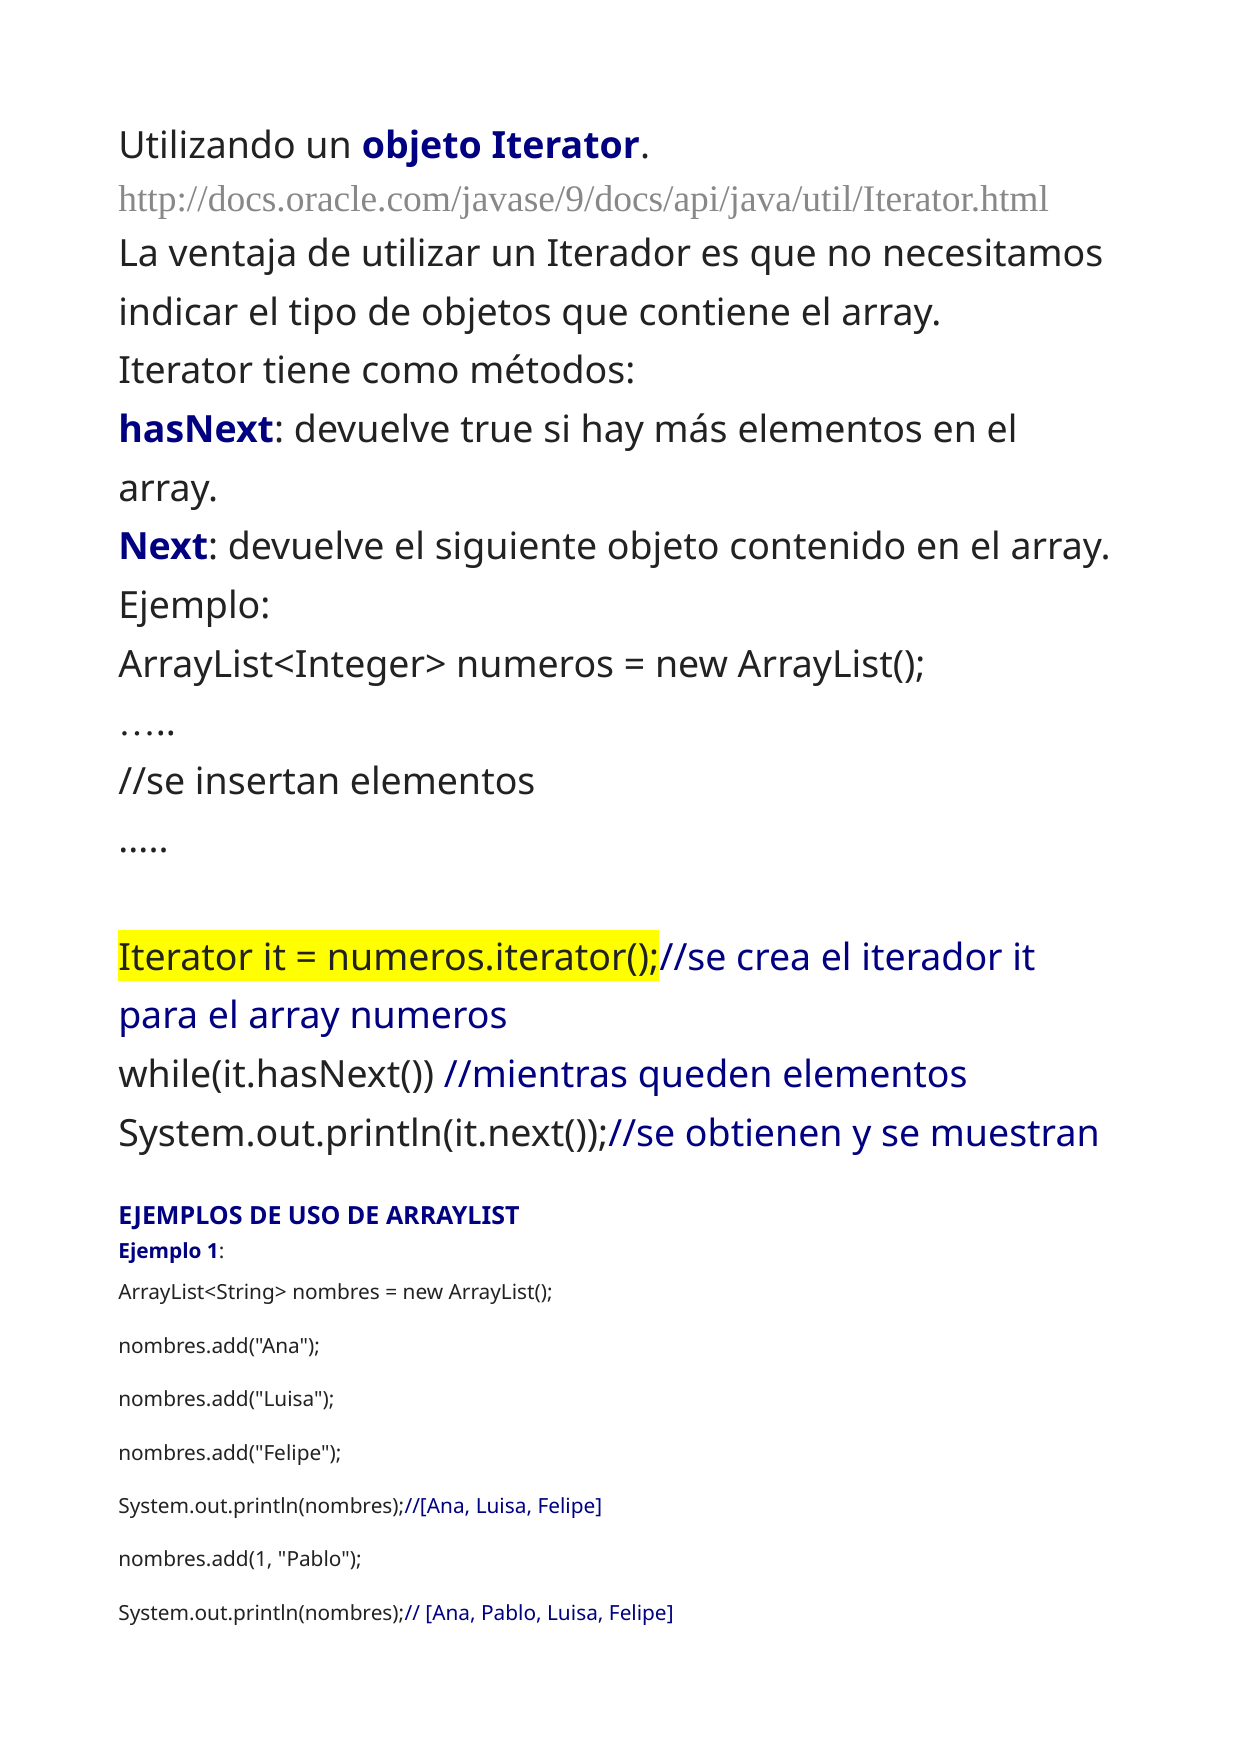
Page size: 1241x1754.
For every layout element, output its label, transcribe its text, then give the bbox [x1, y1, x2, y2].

text Ejemplo: [118, 578, 1122, 629]
text La ventaja de utilizar un Iterador es que no necesitamos indicar el tipo de objetos que contiene el array. [118, 226, 1122, 336]
text nombres.add("Luisa"); [118, 1384, 1122, 1413]
text Next: devuelve el siguiente objeto contenido en el array. [118, 519, 1122, 571]
text nombres.add("Felipe"); [118, 1438, 1122, 1466]
text ….. [118, 696, 1122, 747]
text ArrayList<String> nombres = new ArrayList(); [118, 1277, 1122, 1306]
text EJEMPLOS DE USO DE ARRAYLIST [118, 1197, 1122, 1231]
text nombres.add(1, "Pablo"); [118, 1544, 1122, 1573]
text ArrayList<Integer> numeros = new ArrayList(); [118, 637, 1122, 688]
text Utilizando un objeto Iterator. [118, 118, 1122, 169]
text hasNext: devuelve true si hay más elementos en el array. [118, 402, 1122, 512]
text ..... [118, 813, 1122, 864]
text System.out.println(nombres);// [Ana, Pablo, Luisa, Felipe] [118, 1598, 1122, 1626]
text http://docs.oracle.com/javase/9/docs/api/java/util/Iterator.html [118, 177, 1122, 220]
text //se insertan elementos [118, 754, 1122, 805]
text Iterator it = numeros.iterator();//se crea el iterador it para el array numeros [118, 930, 1122, 1040]
text System.out.println(nombres);//[Ana, Luisa, Felipe] [118, 1491, 1122, 1519]
text Ejemplo 1: [118, 1236, 1122, 1265]
text nombres.add("Ana"); [118, 1331, 1122, 1359]
text Iterator tiene como métodos: [118, 344, 1122, 395]
text while(it.hasNext()) //mientras queden elementos [118, 1047, 1122, 1098]
text System.out.println(it.next());//se obtienen y se muestran [118, 1106, 1122, 1157]
